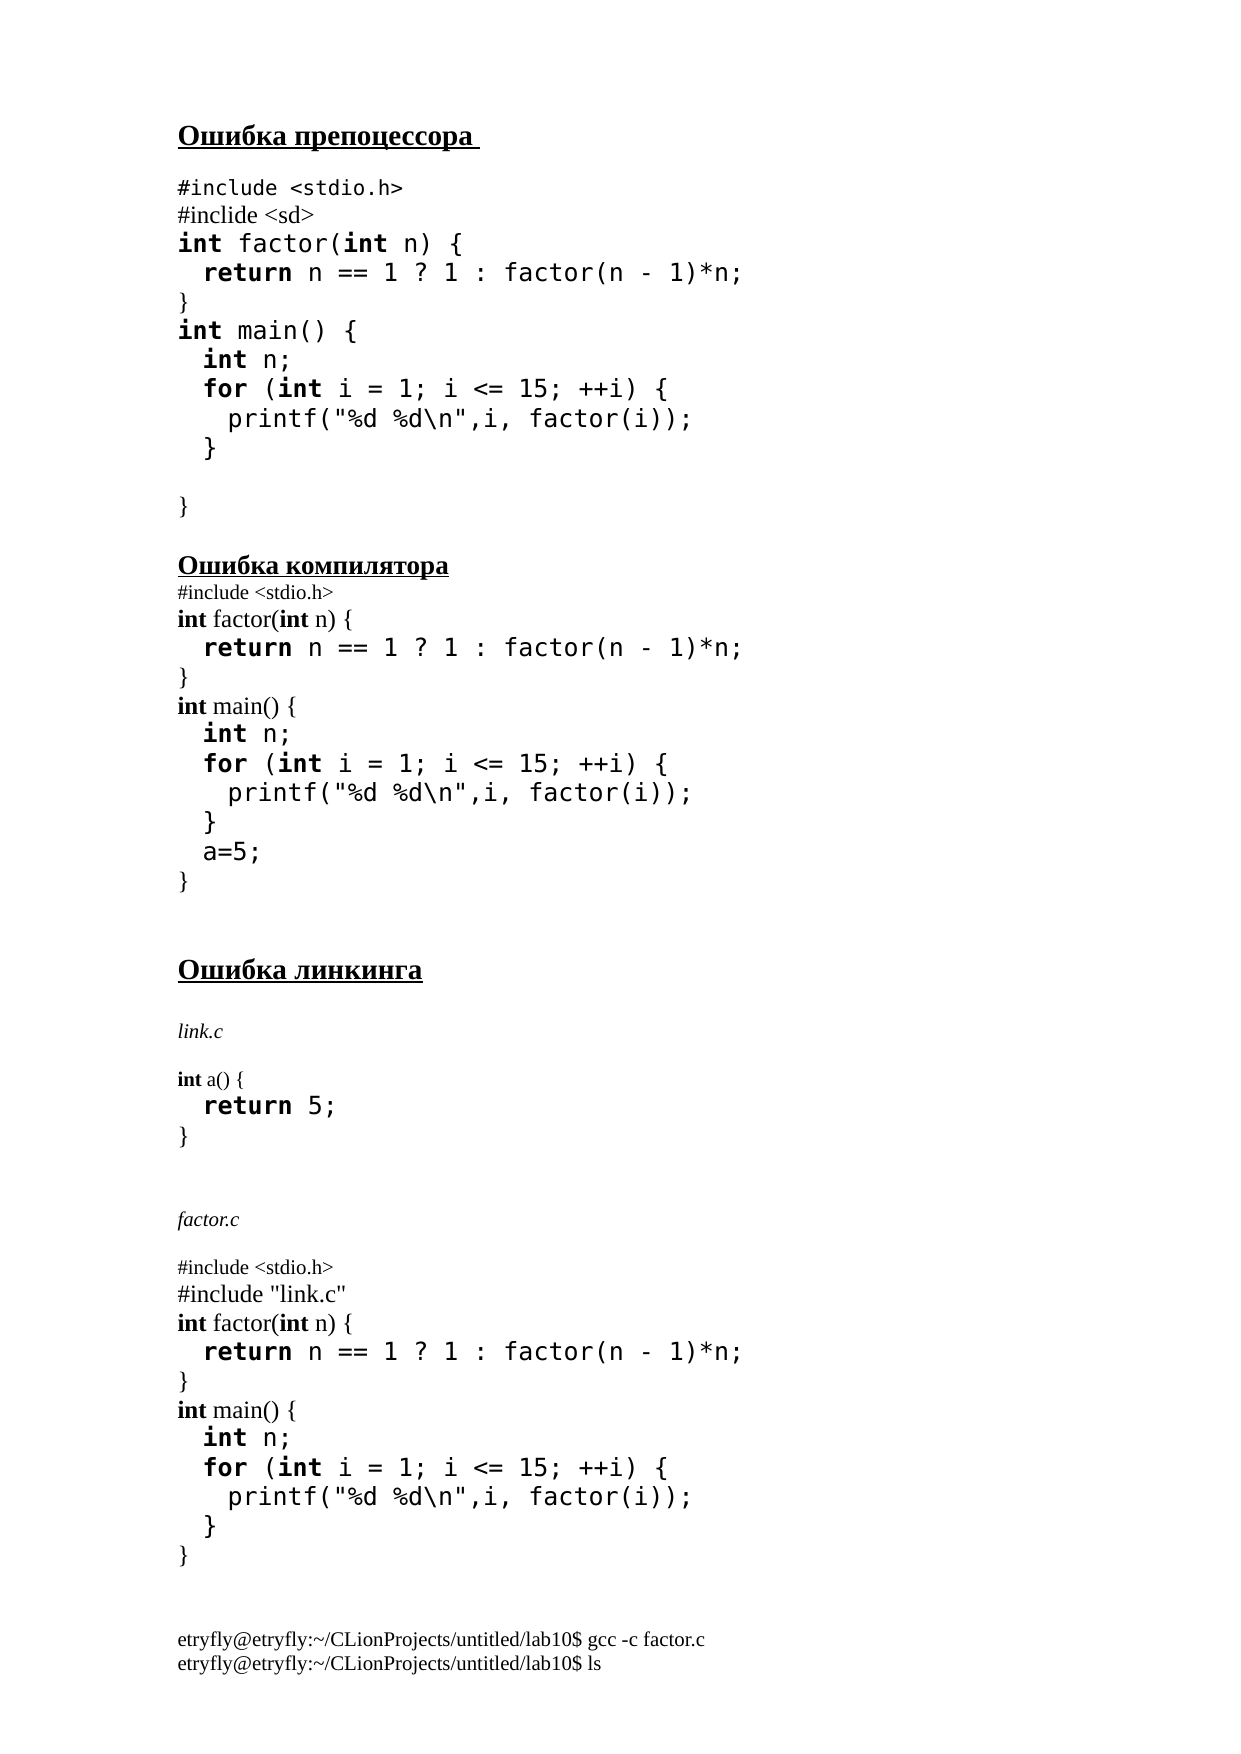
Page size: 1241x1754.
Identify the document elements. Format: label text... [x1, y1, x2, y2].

text Ошибка препоцессора [177, 118, 1152, 152]
text int factor(int n) { [177, 1308, 1152, 1337]
text printf("%d %d\n",i, factor(i)); [177, 404, 1152, 433]
text } [177, 662, 1152, 691]
text } [177, 1121, 1152, 1149]
text } [177, 1541, 1152, 1569]
text a=5; [177, 837, 1152, 866]
text #include <stdio.h> [177, 580, 1152, 604]
text Ошибка линкинга [177, 952, 1152, 986]
text printf("%d %d\n",i, factor(i)); [177, 778, 1152, 807]
text for (int i = 1; i <= 15; ++i) { [177, 749, 1152, 778]
text int main() { [177, 691, 1152, 719]
text int n; [177, 1423, 1152, 1453]
text return n == 1 ? 1 : factor(n - 1)*n; [177, 1337, 1152, 1366]
text return n == 1 ? 1 : factor(n - 1)*n; [177, 633, 1152, 662]
text int a() { [177, 1067, 1152, 1091]
text } [177, 433, 1152, 462]
text } [177, 866, 1152, 895]
text } [177, 1511, 1152, 1541]
text printf("%d %d\n",i, factor(i)); [177, 1482, 1152, 1511]
text int main() { [177, 316, 1152, 345]
text Ошибка компилятора [177, 549, 1152, 580]
text int n; [177, 719, 1152, 749]
text int n; [177, 345, 1152, 374]
text link.c [177, 1019, 1152, 1043]
text return 5; [177, 1091, 1152, 1121]
text etryfly@etryfly:~/CLionProjects/untitled/lab10$ ls [177, 1651, 1152, 1675]
text #include <stdio.h> [177, 1255, 1152, 1279]
text } [177, 287, 1152, 316]
text } [177, 491, 1152, 520]
text for (int i = 1; i <= 15; ++i) { [177, 374, 1152, 404]
text #include <stdio.h> [177, 176, 1152, 200]
text etryfly@etryfly:~/CLionProjects/untitled/lab10$ gcc -c factor.c [177, 1627, 1152, 1651]
text for (int i = 1; i <= 15; ++i) { [177, 1453, 1152, 1482]
text #include "link.c" [177, 1279, 1152, 1308]
text int main() { [177, 1395, 1152, 1423]
text factor.c [177, 1207, 1152, 1231]
text int factor(int n) { [177, 604, 1152, 633]
text int factor(int n) { [177, 229, 1152, 258]
text #inclide <sd> [177, 200, 1152, 229]
text return n == 1 ? 1 : factor(n - 1)*n; [177, 258, 1152, 287]
text } [177, 807, 1152, 837]
text } [177, 1366, 1152, 1395]
